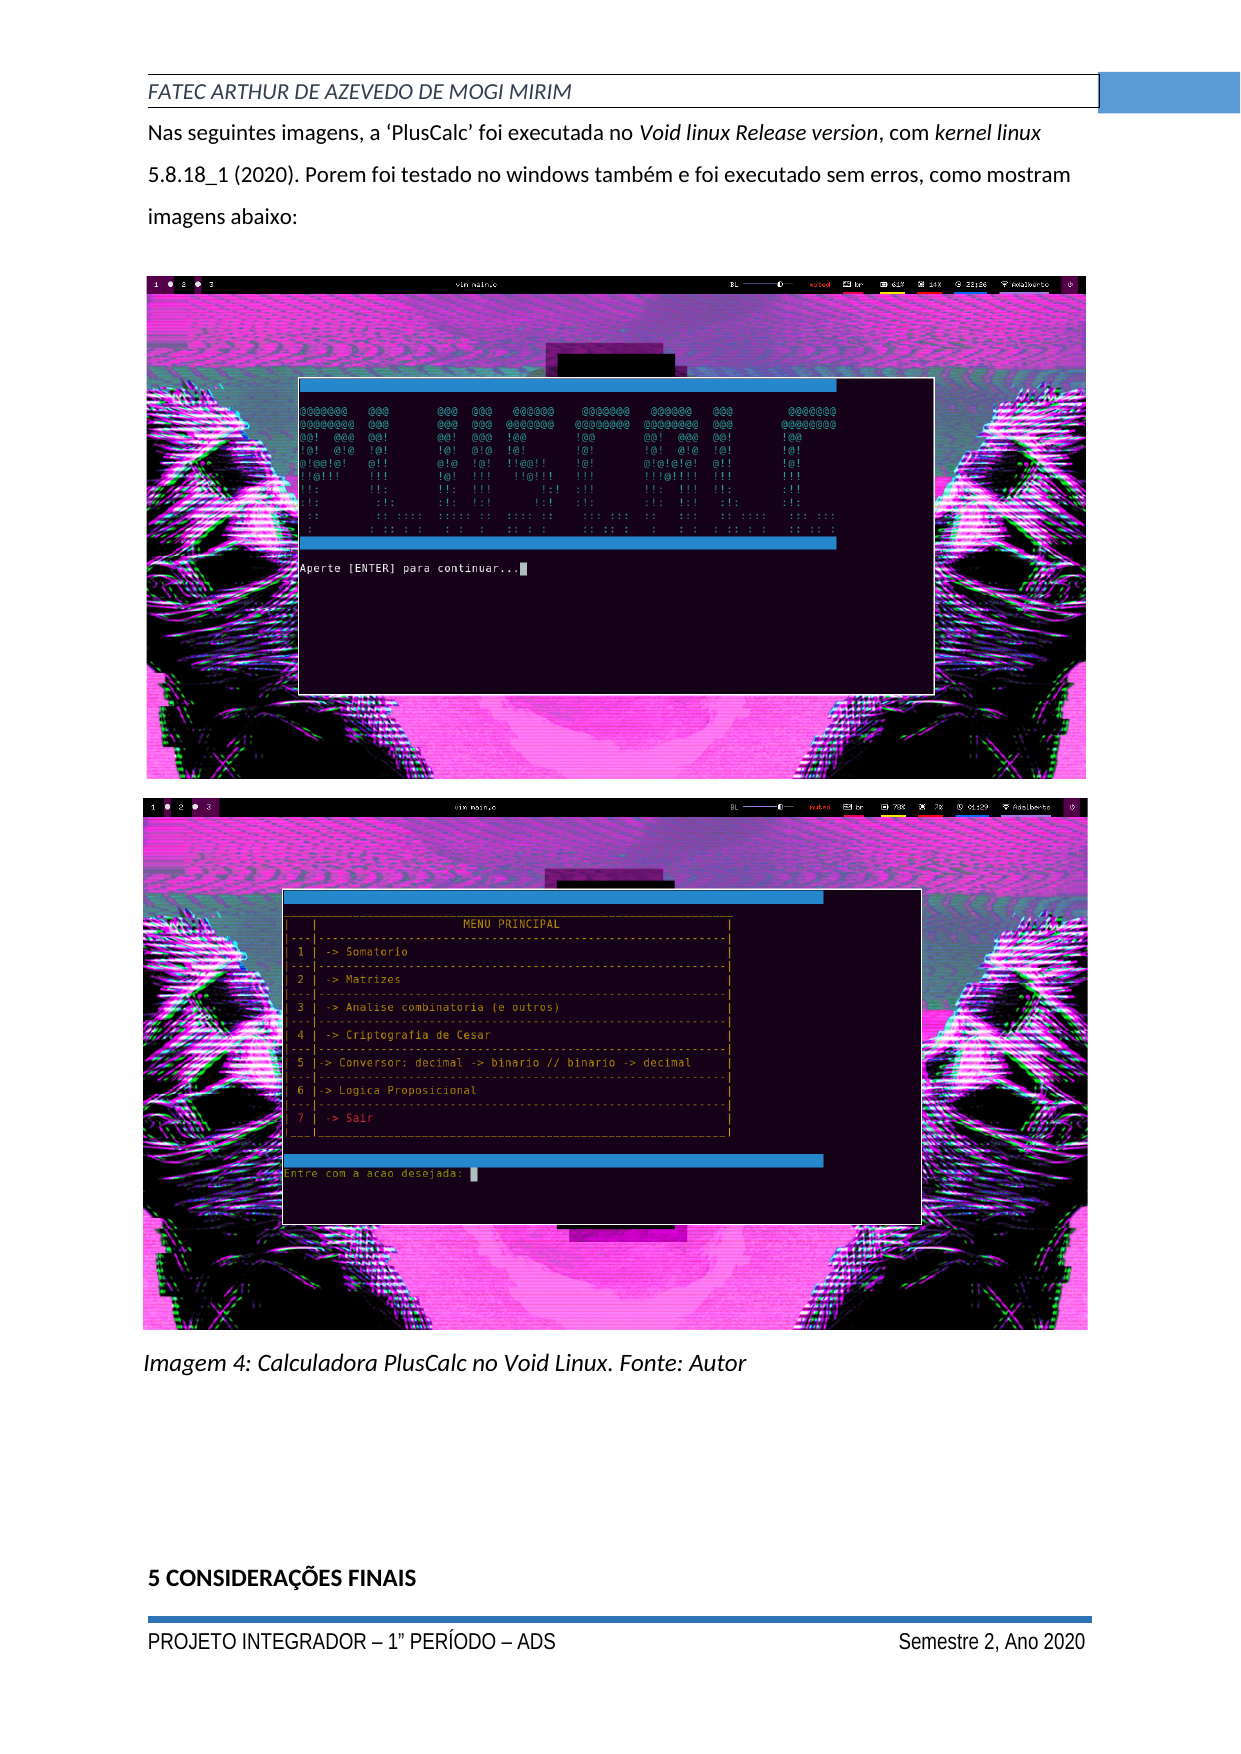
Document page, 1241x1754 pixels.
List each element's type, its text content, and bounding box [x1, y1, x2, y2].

text Nas seguintes imagens, a ‘PlusCalc’ foi executada no Void linux Release version, com kernel linux 5.8.18_1 (2020). Porem foi testado no windows também e foi executado sem erros, como mostram imagens abaixo: [148, 118, 1092, 230]
picture [143, 798, 1088, 1330]
picture [146, 276, 1086, 779]
text Imagem 3: Calculadora PlusCalc, tela de apresentação. Fonte: Autores [147, 779, 1086, 786]
text Imagem 4: Calculadora PlusCalc no Void Linux. Fonte: Autor [143, 1330, 1088, 1377]
text 5 CONSIDERAÇÕES FINAIS [148, 1562, 1092, 1592]
